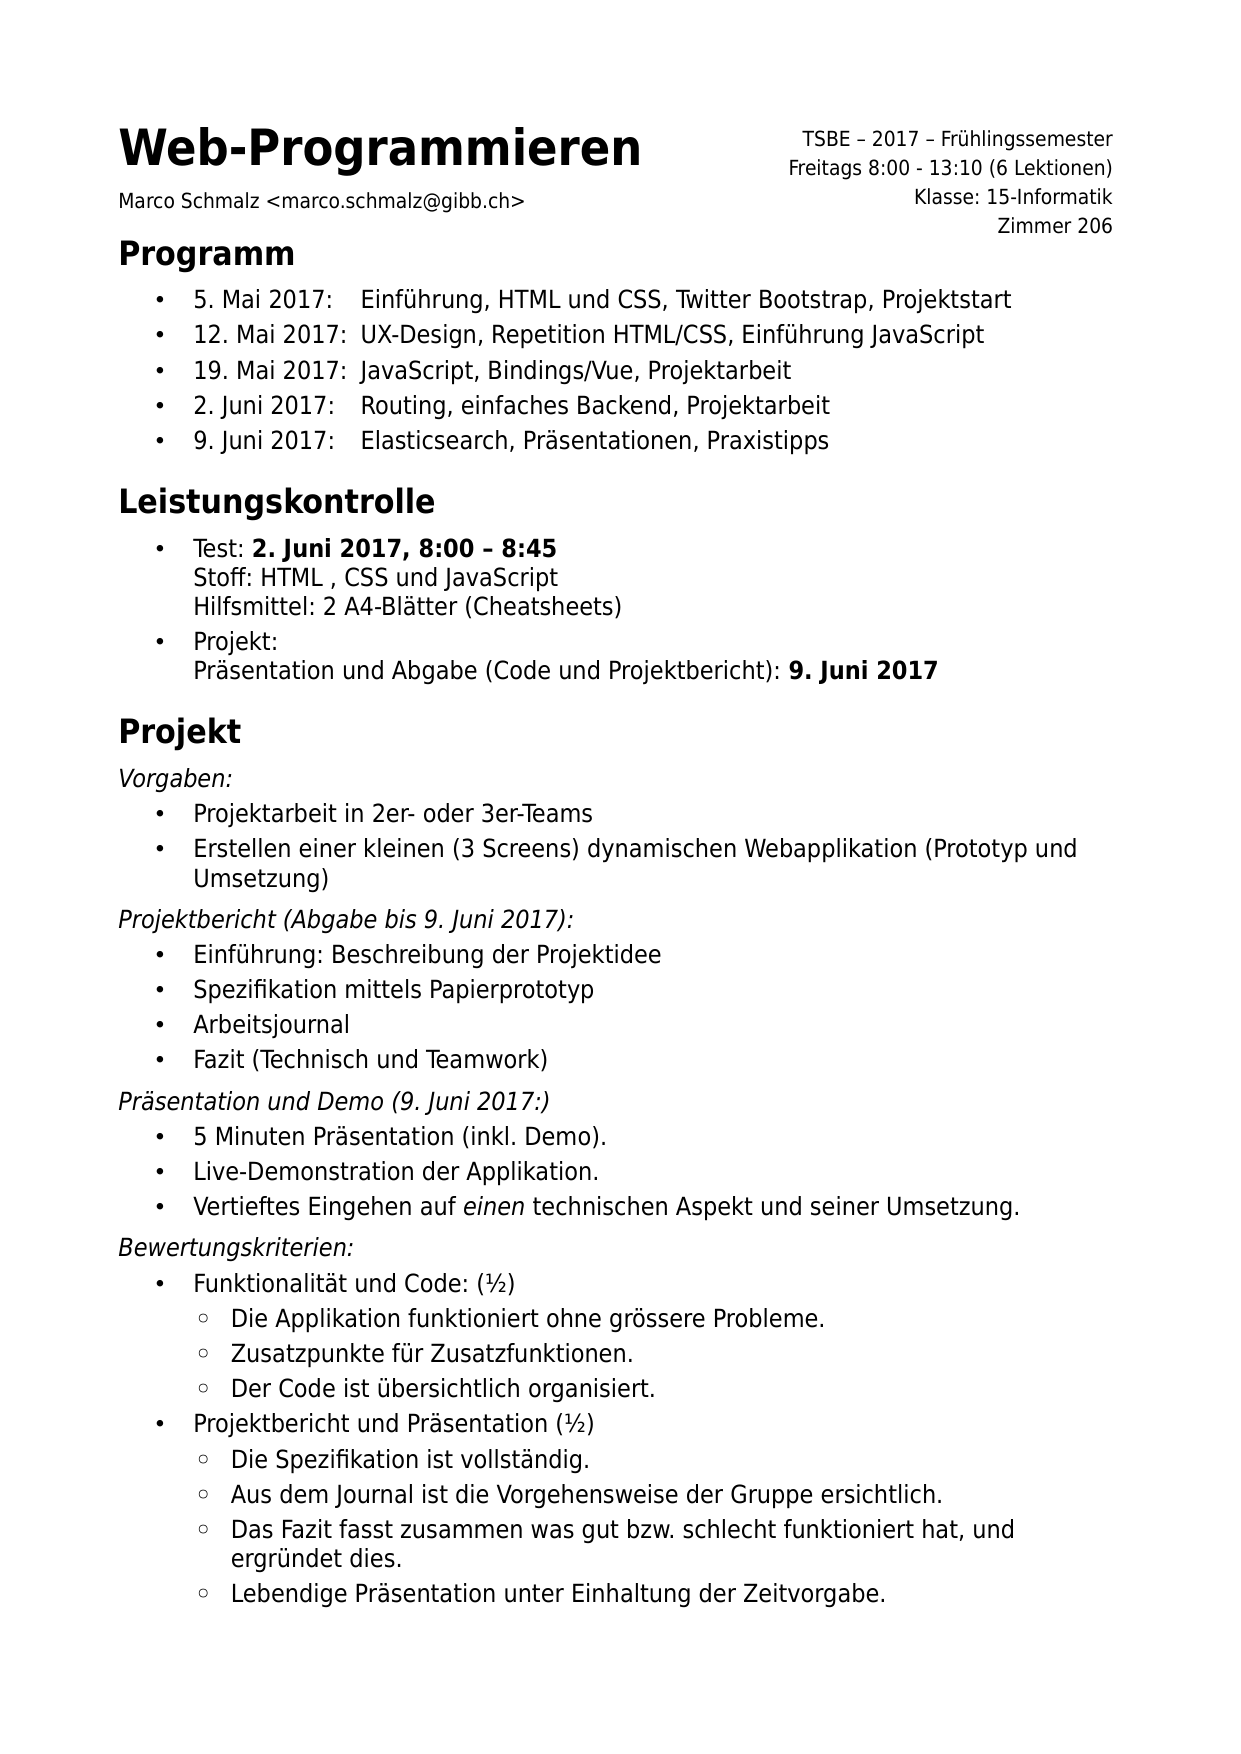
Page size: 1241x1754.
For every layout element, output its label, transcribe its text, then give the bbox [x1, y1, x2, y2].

list 12. Mai 2017: UX-Design, Repetition HTML/CSS, Einführung JavaScript [156, 321, 1122, 350]
list Arbeitsjournal [156, 1011, 1122, 1040]
list Fazit (Technisch und Teamwork) [156, 1046, 1122, 1075]
list 5 Minuten Präsentation (inkl. Demo). [156, 1122, 1122, 1151]
list Live-Demonstration der Applikation. [156, 1157, 1122, 1186]
text Präsentation und Demo (9. Juni 2017:) [118, 1087, 1122, 1116]
subtitle Projekt [118, 713, 1122, 752]
list Aus dem Journal ist die Vorgehensweise der Gruppe ersichtlich. [193, 1480, 1122, 1509]
list Projektbericht und Präsentation (½) [156, 1410, 1122, 1439]
list Erstellen einer kleinen (3 Screens) dynamischen Webapplikation (Prototyp und Umsetzung) [156, 834, 1122, 893]
list Das Fazit fasst zusammen was gut bzw. schlecht funktioniert hat, und ergründet dies. [193, 1515, 1122, 1574]
list Zusatzpunkte für Zusatzfunktionen. [193, 1339, 1122, 1368]
text Bewertungskriterien: [118, 1234, 1122, 1263]
list Lebendige Präsentation unter Einhaltung der Zeitvorgabe. [193, 1580, 1122, 1609]
list Die Applikation funktioniert ohne grössere Probleme. [193, 1304, 1122, 1333]
list Der Code ist übersichtlich organisiert. [193, 1374, 1122, 1404]
list 9. Juni 2017: Elasticsearch, Präsentationen, Praxistipps [156, 426, 1122, 455]
subtitle Web-Programmieren [118, 118, 1122, 177]
list Vertieftes Eingehen auf einen technischen Aspekt und seiner Umsetzung. [156, 1192, 1122, 1222]
list Funktionalität und Code: (½) [156, 1269, 1122, 1298]
list 5. Mai 2017: Einführung, HTML und CSS, Twitter Bootstrap, Projektstart [156, 285, 1122, 314]
list Einführung: Beschreibung der Projektidee [156, 940, 1122, 969]
list Test: 2. Juni 2017, 8:00 – 8:45 Stoff: HTML , CSS und JavaScript Hilfsmittel: 2 A4-Blätter (Cheatsheets) [156, 534, 1122, 621]
subtitle Programm [118, 234, 1122, 273]
list Die Spezifikation ist vollständig. [193, 1445, 1122, 1474]
list Spezifikation mittels Papierprototyp [156, 975, 1122, 1004]
list 2. Juni 2017: Routing, einfaches Backend, Projektarbeit [156, 391, 1122, 420]
text Vorgaben: [118, 764, 1122, 793]
subtitle Leistungskontrolle [118, 482, 1122, 521]
text Marco Schmalz <marco.schmalz@gibb.ch> [118, 189, 1122, 213]
text Projektbericht (Abgabe bis 9. Juni 2017): [118, 905, 1122, 934]
list Projektarbeit in 2er- oder 3er-Teams [156, 799, 1122, 828]
list 19. Mai 2017: JavaScript, Bindings/Vue, Projektarbeit [156, 356, 1122, 385]
list Projekt: Präsentation und Abgabe (Code und Projektbericht): 9. Juni 2017 [156, 627, 1122, 686]
